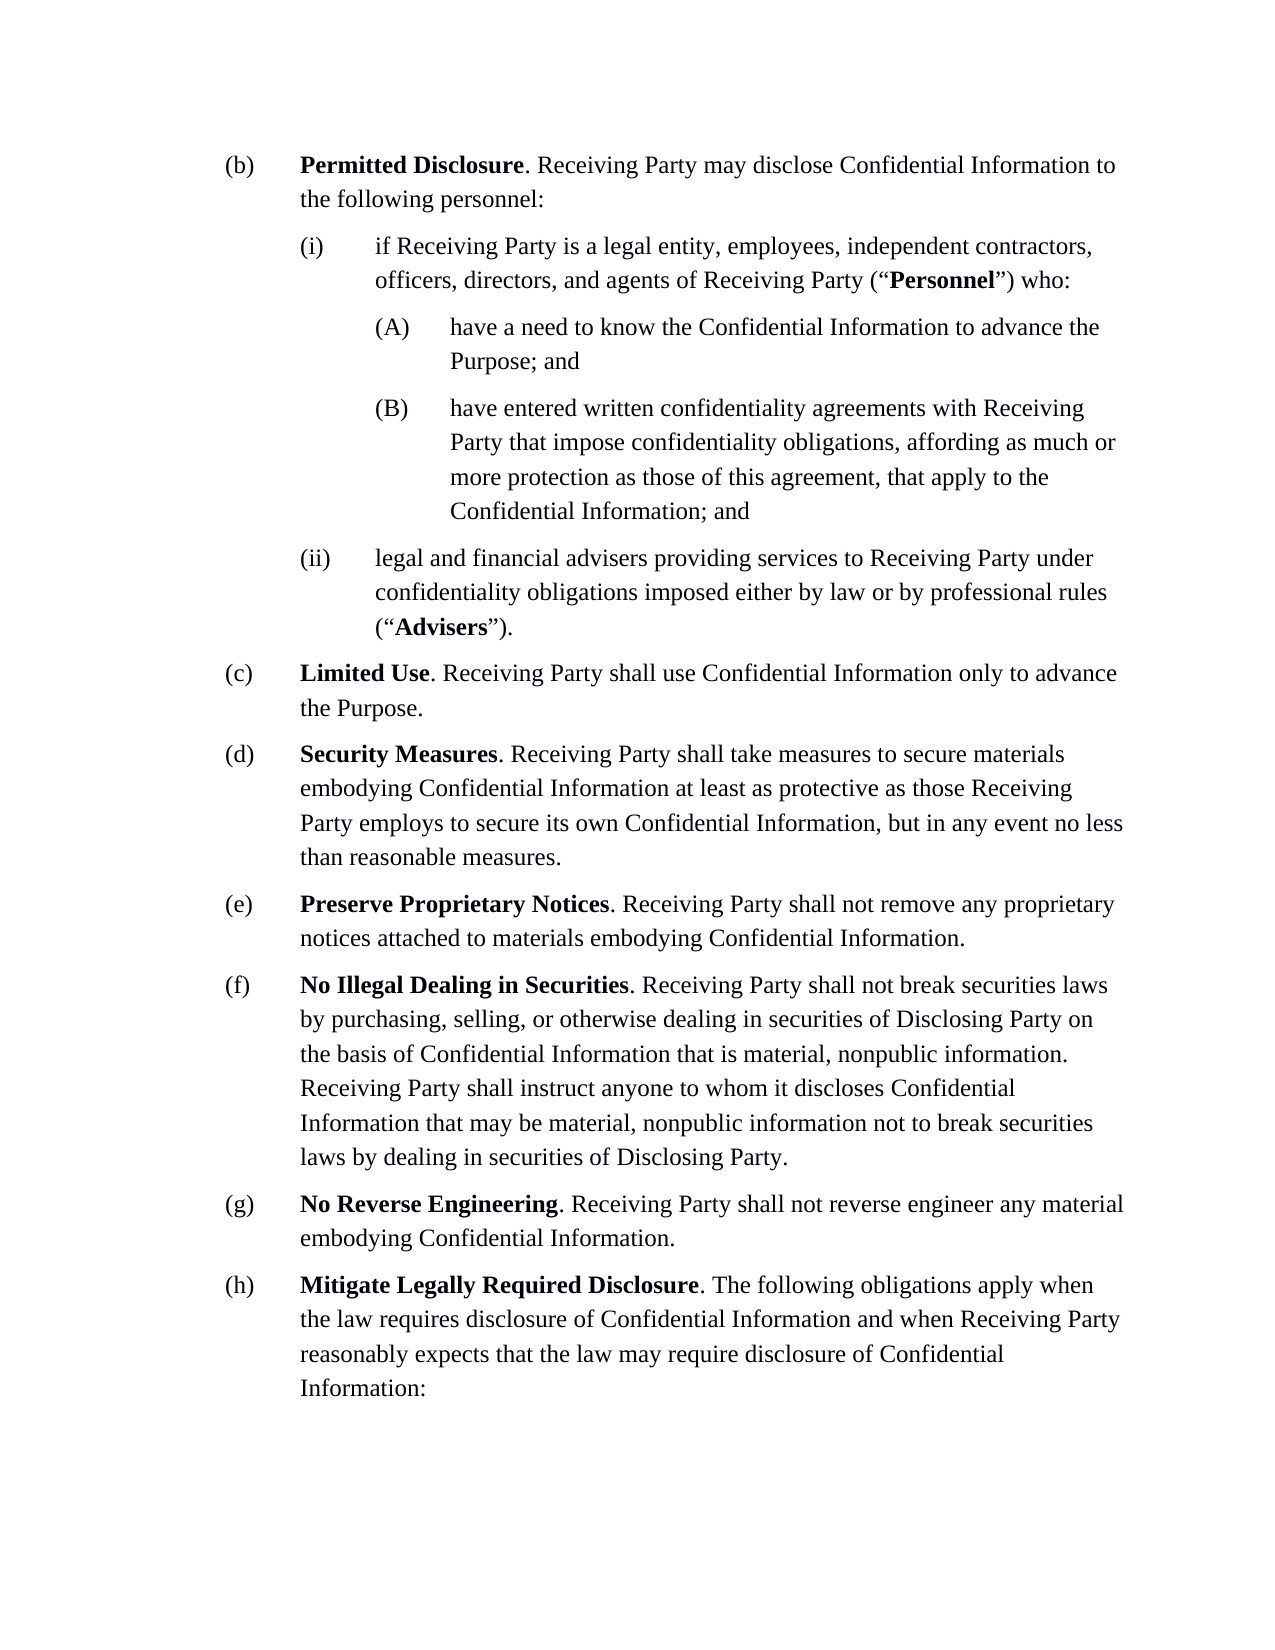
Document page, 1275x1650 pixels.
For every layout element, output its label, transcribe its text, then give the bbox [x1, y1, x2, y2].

text (f) No Illegal Dealing in Securities. Receiving Party shall not break securities laws by purchasing, selling, or otherwise dealing in securities of Disclosing Party on the basis of Confidential Information that is material, nonpublic information. Receiving Party shall instruct anyone to whom it discloses Confidential Information that may be material, nonpublic information not to break securities laws by dealing in securities of Disclosing Party. [225, 970, 1125, 1171]
text (e) Preserve Proprietary Notices. Receiving Party shall not remove any proprietary notices attached to materials embodying Confidential Information. [225, 889, 1125, 952]
text (B) have entered written confidentiality agreements with Receiving Party that impose confidentiality obligations, affording as much or more protection as those of this agreement, that apply to the Confidential Information; and [375, 393, 1125, 525]
text (d) Security Measures. Receiving Party shall take measures to secure materials embodying Confidential Information at least as protective as those Receiving Party employs to secure its own Confidential Information, but in any event no less than reasonable measures. [225, 739, 1125, 871]
text (i) if Receiving Party is a legal entity, employees, independent contractors, officers, directors, and agents of Receiving Party (“Personnel”) who: [300, 231, 1125, 294]
text (b) Permitted Disclosure. Receiving Party may disclose Confidential Information to the following personnel: [225, 150, 1125, 213]
text (g) No Reverse Engineering. Receiving Party shall not reverse engineer any material embodying Confidential Information. [225, 1189, 1125, 1252]
text (h) Mitigate Legally Required Disclosure. The following obligations apply when the law requires disclosure of Confidential Information and when Receiving Party reasonably expects that the law may require disclosure of Confidential Information: [225, 1270, 1125, 1402]
text (ii) legal and financial advisers providing services to Receiving Party under confidentiality obligations imposed either by law or by professional rules (“Advisers”). [300, 543, 1125, 640]
text (c) Limited Use. Receiving Party shall use Confidential Information only to advance the Purpose. [225, 658, 1125, 721]
text (A) have a need to know the Confidential Information to advance the Purpose; and [375, 312, 1125, 375]
